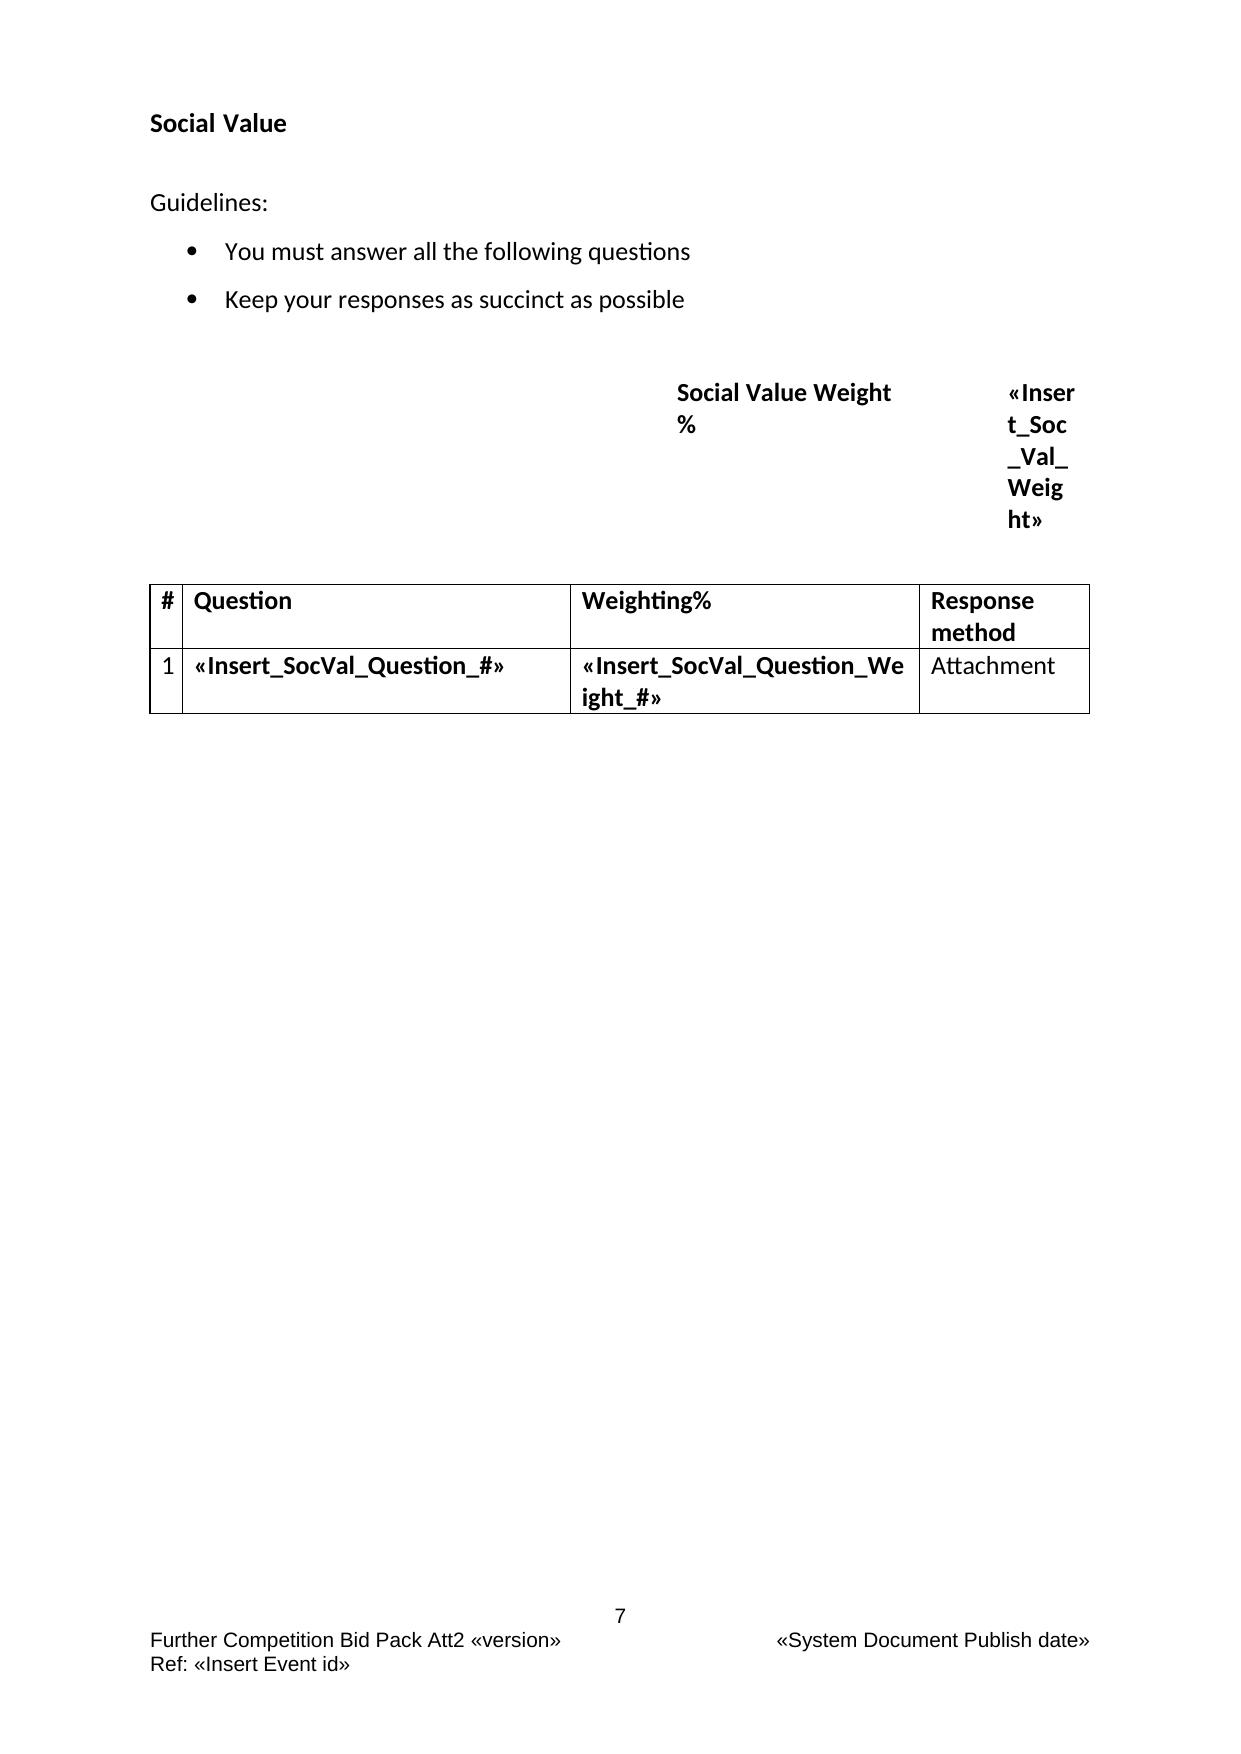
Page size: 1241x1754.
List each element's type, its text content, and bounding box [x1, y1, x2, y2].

table_header Response method [920, 585, 1089, 648]
table_cell «Insert_SocVal_Question_Weight_#» [571, 649, 919, 713]
subtitle Social Value [150, 100, 1090, 186]
list Keep your responses as succinct as possible [187, 283, 1090, 315]
table_header Question [183, 585, 570, 648]
list You must answer all the following questions [187, 234, 1090, 266]
text Guidelines: [150, 186, 1090, 218]
table_cell «Insert_SocVal_Question_#» [183, 649, 570, 713]
table_header «Insert_Soc_Val_Weight» [921, 376, 1087, 535]
table_header Weighting% [571, 585, 919, 648]
table_header Social Value Weight% [591, 376, 921, 535]
table_cell Attachment [920, 649, 1089, 713]
table_cell 1 [151, 649, 182, 713]
table_header # [151, 585, 182, 648]
